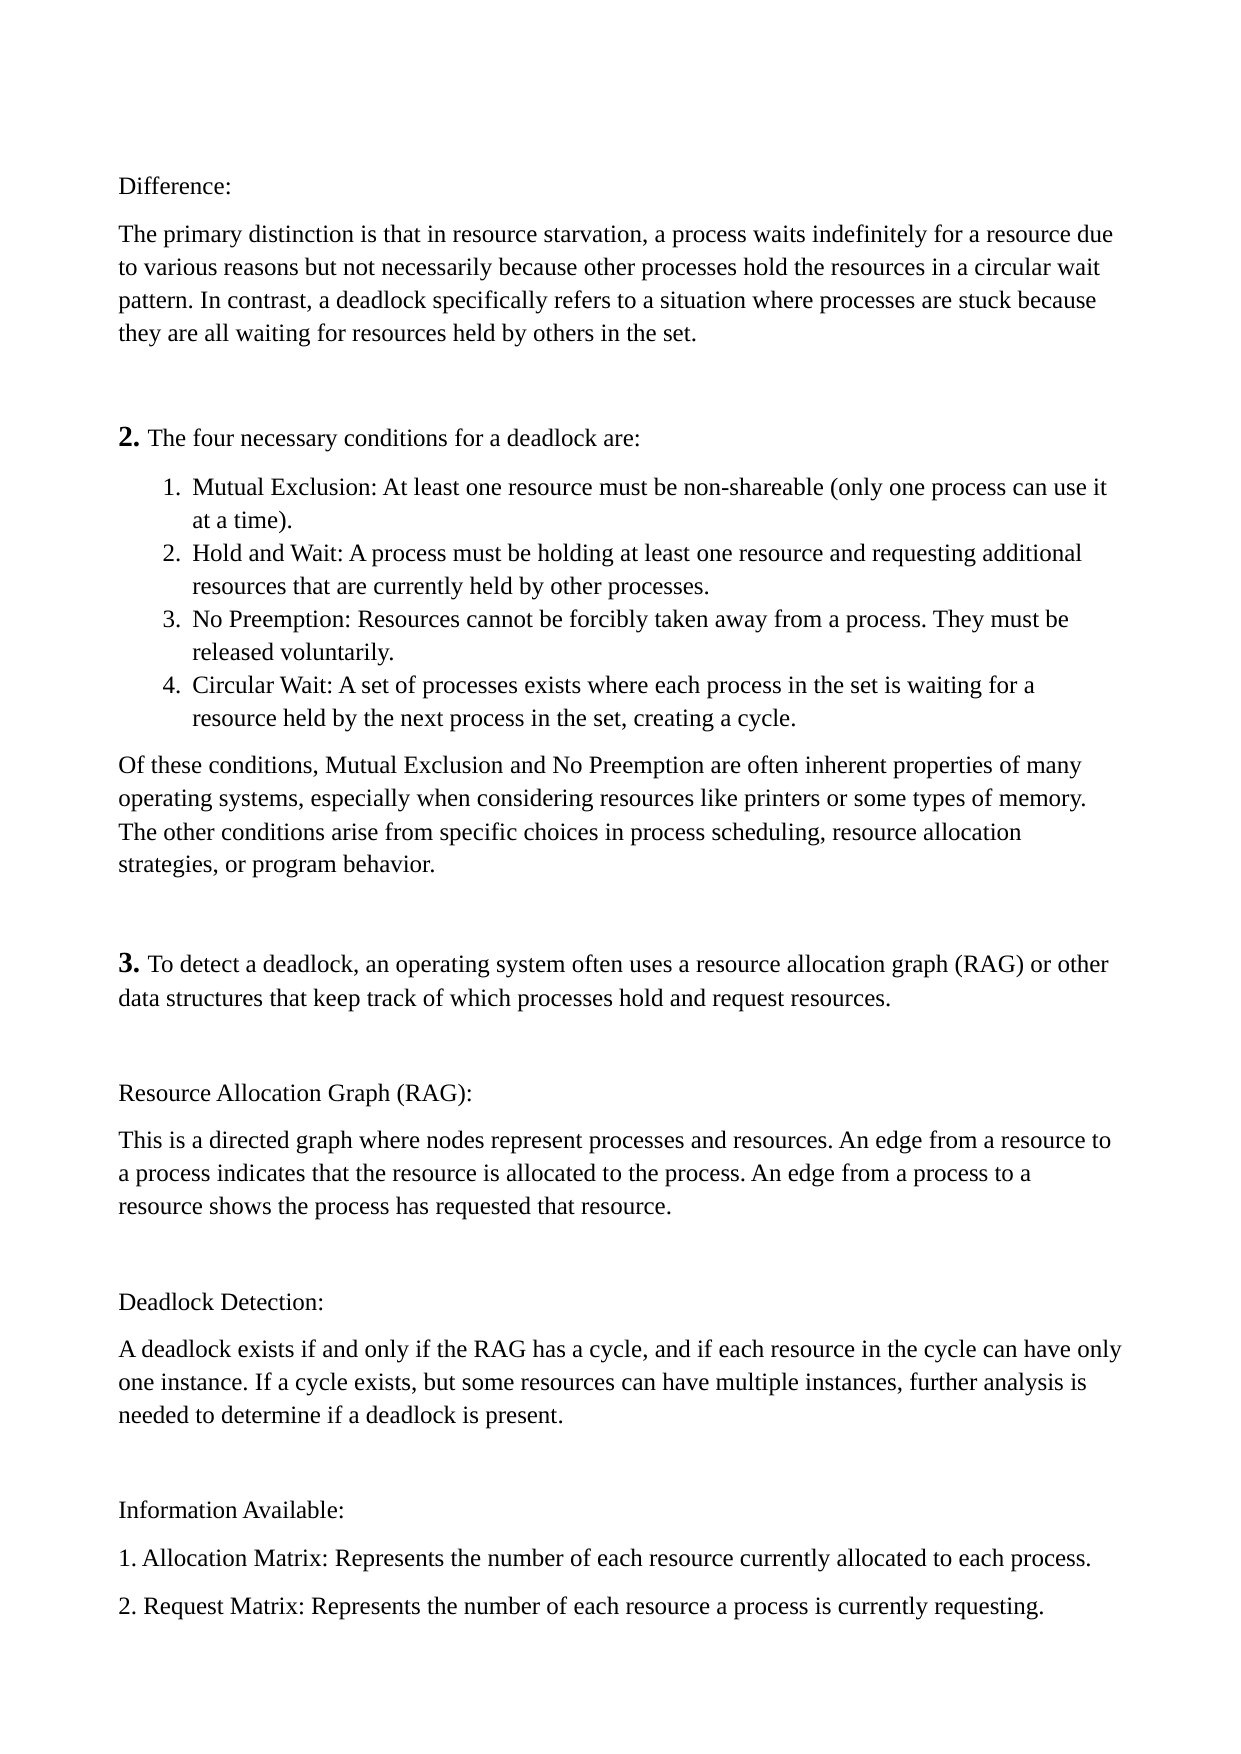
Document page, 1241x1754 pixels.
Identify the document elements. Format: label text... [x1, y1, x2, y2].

text The primary distinction is that in resource starvation, a process waits indefinitely for a resource due to various reasons but not necessarily because other processes hold the resources in a circular wait pattern. In contrast, a deadlock specifically refers to a situation where processes are stuck because they are all waiting for resources held by others in the set. [118, 219, 1122, 347]
text This is a directed graph where nodes represent processes and resources. An edge from a resource to a process indicates that the resource is allocated to the process. An edge from a process to a resource shows the process has requested that resource. [118, 1125, 1122, 1220]
list Mutual Exclusion: At least one resource must be non-shareable (only one process can use it at a time). [162, 472, 1122, 533]
text 2. The four necessary conditions for a deadlock are: [118, 419, 1122, 452]
text A deadlock exists if and only if the RAG has a cycle, and if each resource in the cycle can have only one instance. If a cycle exists, but some resources can have multiple instances, further analysis is needed to determine if a deadlock is present. [118, 1334, 1122, 1429]
text Of these conditions, Mutual Exclusion and No Preemption are often inherent properties of many operating systems, especially when considering resources like printers or some types of memory. The other conditions arise from specific choices in process scheduling, resource allocation strategies, or program behavior. [118, 751, 1122, 878]
list Hold and Wait: A process must be holding at least one resource and requesting additional resources that are currently held by other processes. [162, 538, 1122, 599]
list No Preemption: Resources cannot be forcibly taken away from a process. They must be released voluntarily. [162, 604, 1122, 666]
text Deadlock Detection: [118, 1287, 1122, 1315]
list Circular Wait: A set of processes exists where each process in the set is waiting for a resource held by the next process in the set, creating a cycle. [162, 670, 1122, 732]
text Difference: [118, 171, 1122, 200]
text 3. To detect a deadlock, an operating system often uses a resource allocation graph (RAG) or other data structures that keep track of which processes hold and request resources. [118, 945, 1122, 1011]
text Information Available: [118, 1496, 1122, 1524]
text 1. Allocation Matrix: Represents the number of each resource currently allocated to each process. [118, 1543, 1122, 1572]
text 2. Request Matrix: Represents the number of each resource a process is currently requesting. [118, 1591, 1122, 1619]
text Resource Allocation Graph (RAG): [118, 1078, 1122, 1107]
